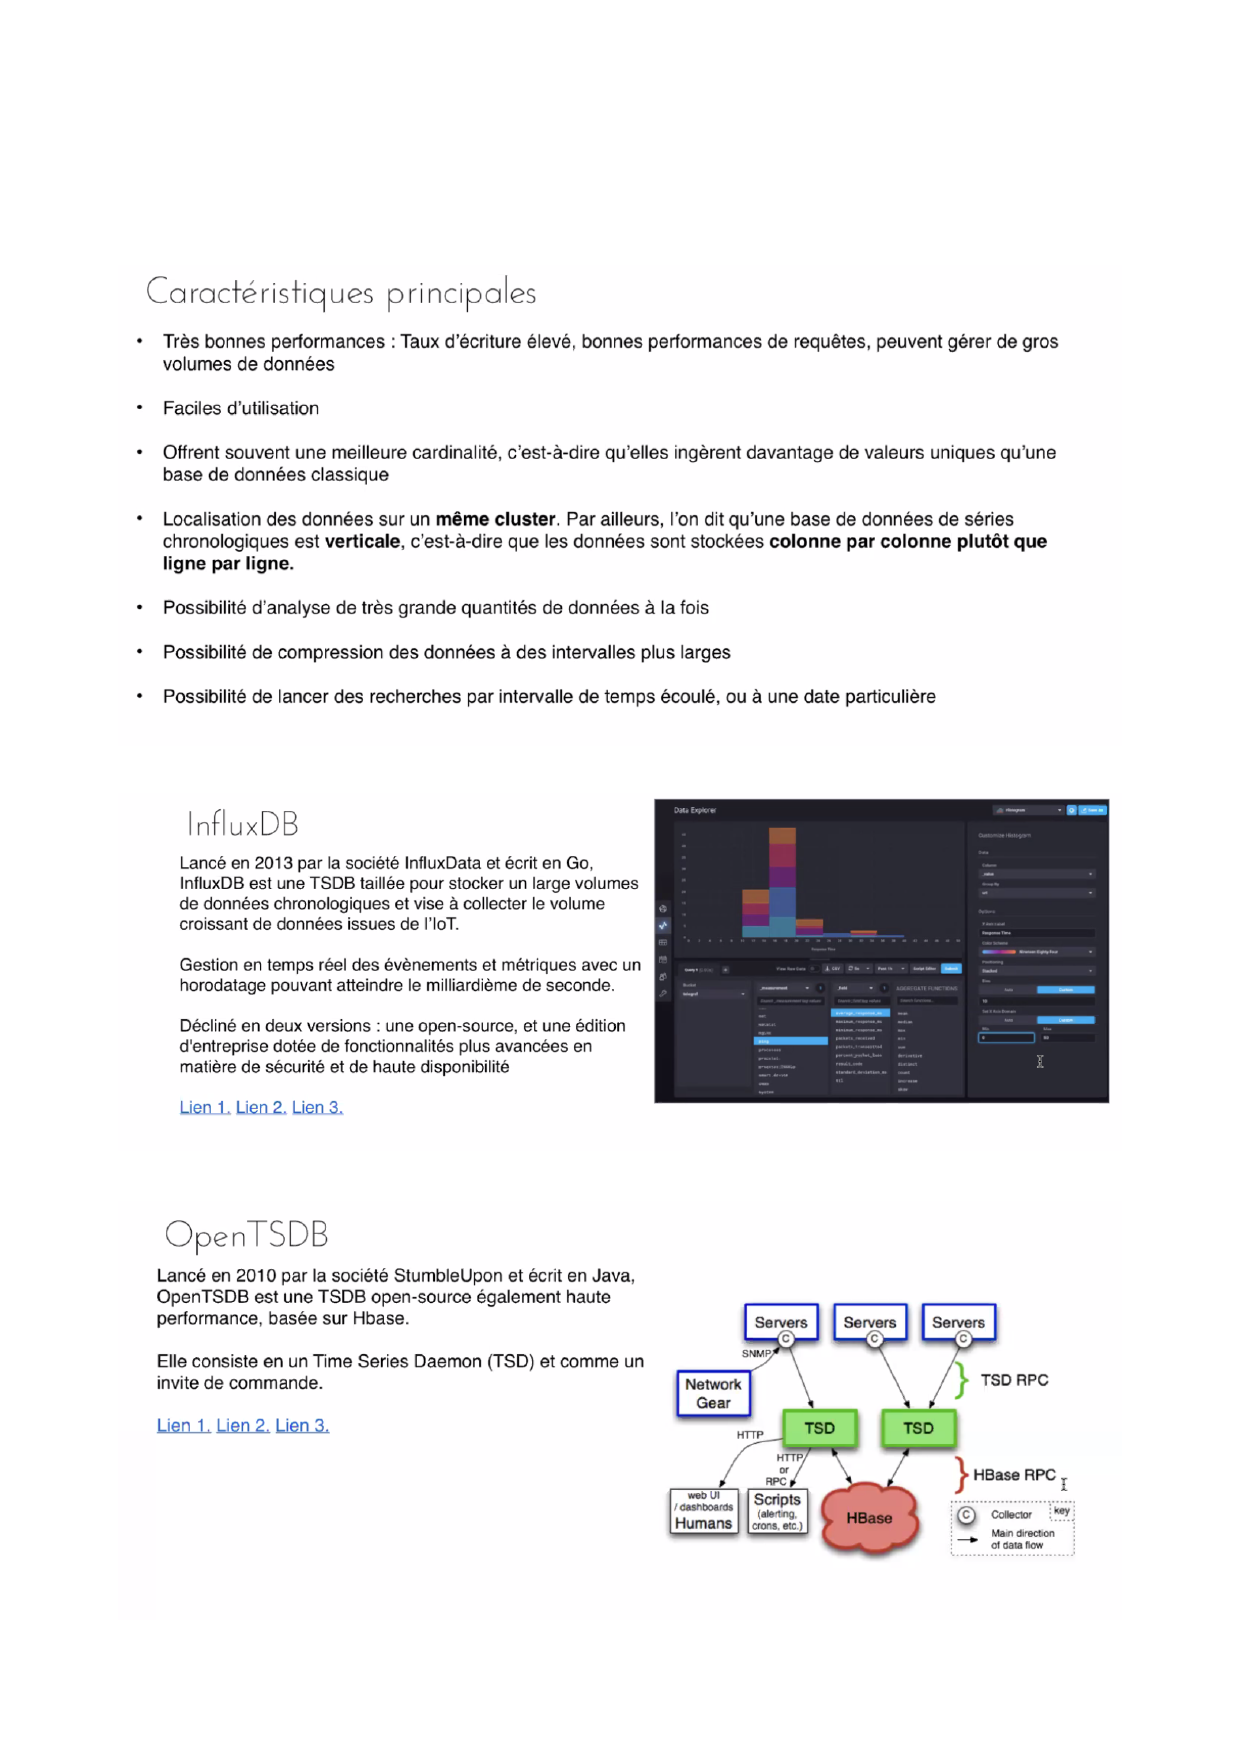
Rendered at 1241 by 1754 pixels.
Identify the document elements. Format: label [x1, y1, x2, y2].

picture [118, 1201, 1123, 1620]
picture [118, 793, 1123, 1151]
picture [118, 265, 1123, 746]
